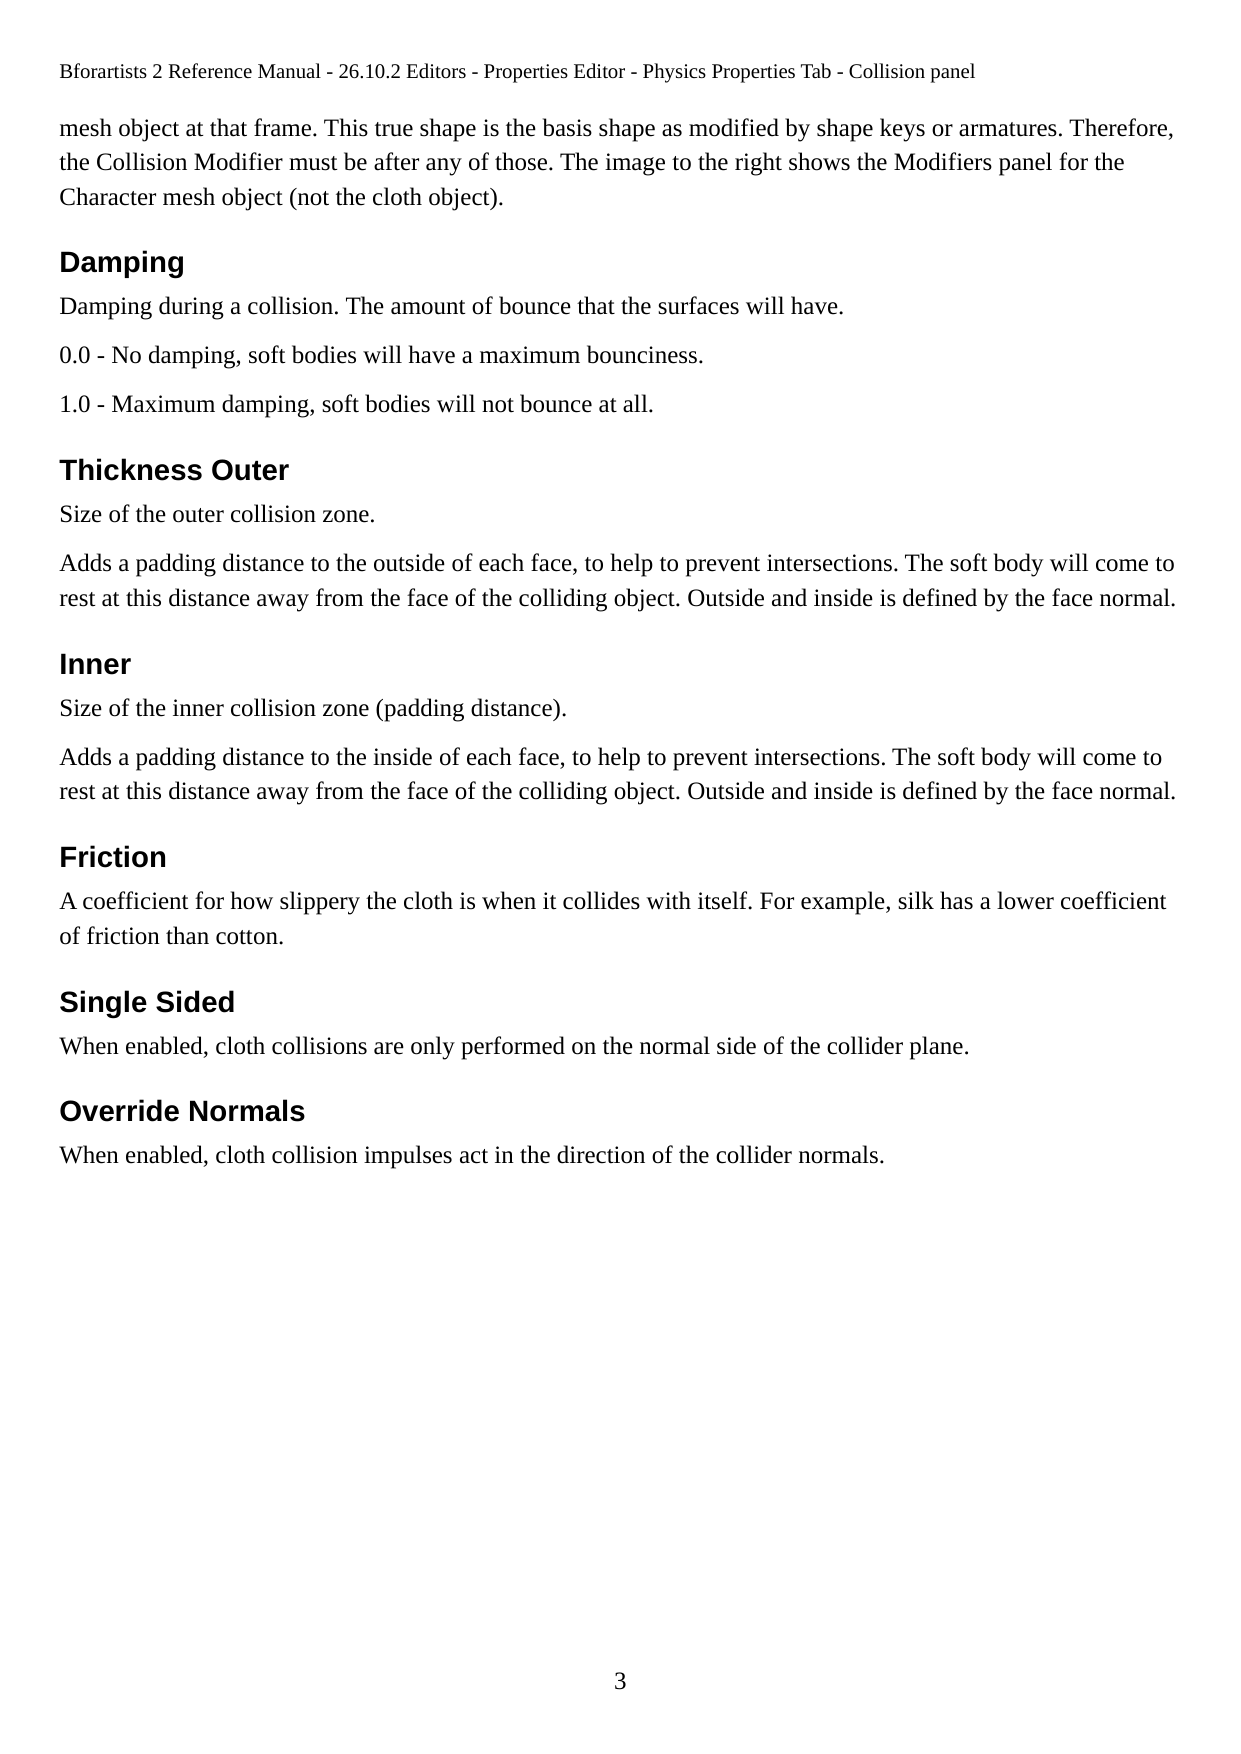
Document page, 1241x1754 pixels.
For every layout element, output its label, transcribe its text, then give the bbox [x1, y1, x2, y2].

text When enabled, cloth collisions are only performed on the normal side of the collider plane. [59, 1031, 1181, 1059]
text When enabled, cloth collision impulses act in the direction of the collider normals. [59, 1141, 1181, 1169]
text Size of the inner collision zone (padding distance). [59, 693, 1181, 722]
text 1.0 - Maximum damping, soft bodies will not bounce at all. [59, 389, 1181, 418]
subtitle Thickness Outer [59, 453, 1181, 487]
text Damping during a collision. The amount of bounce that the surfaces will have. [59, 291, 1181, 320]
subtitle Inner [59, 647, 1181, 680]
subtitle Friction [59, 840, 1181, 874]
text Adds a padding distance to the inside of each face, to help to prevent intersections. The soft body will come to rest at this distance away from the face of the colliding object. Outside and inside is defined by the face normal. [59, 742, 1181, 805]
subtitle Override Normals [59, 1094, 1181, 1128]
subtitle Damping [59, 245, 1181, 279]
text A coefficient for how slippery the cloth is when it collides with itself. For example, silk has a lower coefficient of friction than cotton. [59, 886, 1181, 949]
text mesh object at that frame. This true shape is the basis shape as modified by shape keys or armatures. Therefore, the Collision Modifier must be after any of those. The image to the right shows the Modifiers panel for the Character mesh object (not the cloth object). [59, 113, 1181, 210]
text Size of the outer collision zone. [59, 499, 1181, 528]
text 0.0 - No damping, soft bodies will have a maximum bounciness. [59, 341, 1181, 369]
text Adds a padding distance to the outside of each face, to help to prevent intersections. The soft body will come to rest at this distance away from the face of the colliding object. Outside and inside is defined by the face normal. [59, 548, 1181, 612]
subtitle Single Sided [59, 984, 1181, 1018]
